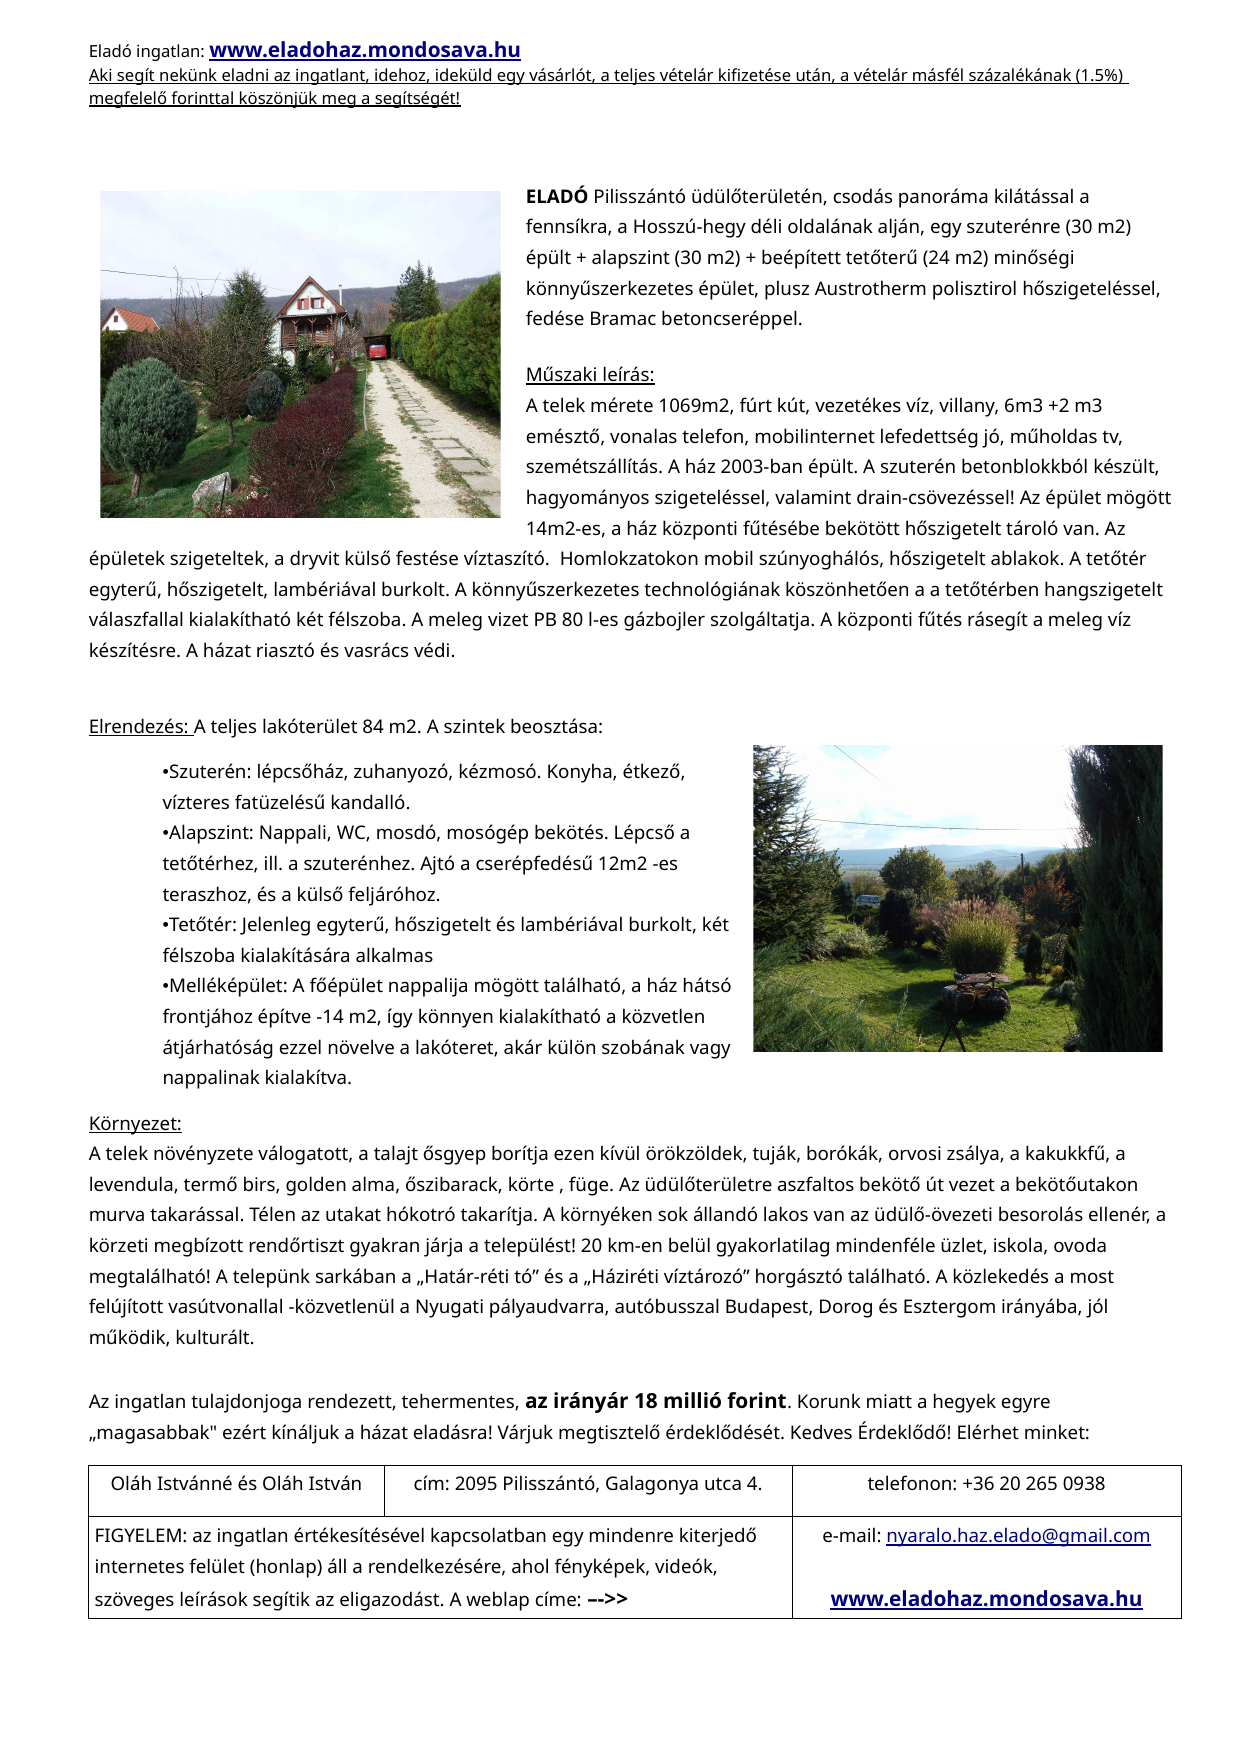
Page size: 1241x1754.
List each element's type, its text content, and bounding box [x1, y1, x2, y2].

picture [753, 745, 1163, 1052]
table_cell e-mail: nyaralo.haz.elado@gmail.com www.eladohaz.mondosava.hu [793, 1517, 1181, 1618]
table_header Oláh Istvánné és Oláh István [89, 1466, 384, 1516]
text Elrendezés: A teljes lakóterület 84 m2. A szintek beosztása: [88, 713, 1181, 739]
picture [100, 191, 501, 518]
text Környezet: A telek növényzete válogatott, a talajt ősgyep borítja ezen kívül örökzöldek, tuják, borókák, orvosi zsálya, a kakukkfű, a levendula, termő birs, golden alma, őszibarack, körte , füge. Az üdülőterületre aszfaltos bekötő út vezet a bekötőutakon murva takarással. Télen az utakat hókotró takarítja. A környéken sok állandó lakos van az üdülő-övezeti besorolás ellenér, a körzeti megbízott rendőrtiszt gyakran járja a települést! 20 km-en belül gyakorlatilag mindenféle üzlet, iskola, ovoda megtalálható! A telepünk sarkában a „Határ-réti tó” és a „Háziréti víztározó” horgásztó található. A közlekedés a most felújított vasútvonallal -közvetlenül a Nyugati pályaudvarra, autóbusszal Budapest, Dorog és Esztergom irányába, jól működik, kulturált. Az ingatlan tulajdonjoga rendezett, tehermentes, az irányár 18 millió forint. Korunk miatt a hegyek egyre „magasabbak" ezért kínáljuk a házat eladásra! Várjuk megtisztelő érdeklődését. Kedves Érdeklődő! Elérhet minket: [88, 1110, 1181, 1445]
list Szuterén: lépcsőház, zuhanyozó, kézmosó. Konyha, étkező, vízteres fatüzelésű kandalló. [88, 745, 1181, 1061]
table_header telefonon: +36 20 265 0938 [793, 1466, 1181, 1516]
list Alapszint: Nappali, WC, mosdó, mosógép bekötés. Lépcső a tetőtérhez, ill. a szuterénhez. Ajtó a cserépfedésű 12m2 -es teraszhoz, és a külső feljáróhoz. [88, 820, 744, 906]
table_cell FIGYELEM: az ingatlan értékesítésével kapcsolatban egy mindenre kiterjedő internetes felület (honlap) áll a rendelkezésére, ahol fényképek, videók, szöveges leírások segítik az eligazodást. A weblap címe: –->> [89, 1517, 792, 1618]
list Tetőtér: Jelenleg egyterű, hőszigetelt és lambériával burkolt, két félszoba kialakítására alkalmas [88, 912, 744, 968]
table_header cím: 2095 Pilisszántó, Galagonya utca 4. [385, 1466, 792, 1516]
list Melléképület: A főépület nappalija mögött található, a ház hátsó frontjához építve -14 m2, így könnyen kialakítható a közvetlen átjárhatóság ezzel növelve a lakóteret, akár külön szobának vagy nappalinak kialakítva. [88, 973, 1181, 1090]
text ELADÓ Pilisszántó üdülőterületén, csodás panoráma kilátással a fennsíkra, a Hosszú-hegy déli oldalának alján, egy szuterénre (30 m2) épült + alapszint (30 m2) + beépített tetőterű (24 m2) minőségi könnyűszerkezetes épület, plusz Austrotherm polisztirol hőszigeteléssel, fedése Bramac betoncseréppel. Műszaki leírás: A telek mérete 1069m2, fúrt kút, vezetékes víz, villany, 6m3 +2 m3 emésztő, vonalas telefon, mobilinternet lefedettség jó, műholdas tv, szemétszállítás. A ház 2003-ban épült. A szuterén betonblokkból készült, hagyományos szigeteléssel, valamint drain-csövezéssel! Az épület mögött 14m2-es, a ház központi fűtésébe bekötött hőszigetelt tároló van. Az épületek szigeteltek, a dryvit külső festése víztaszító. Homlokzatokon mobil szúnyoghálós, hőszigetelt ablakok. A tetőtér egyterű, hőszigetelt, lambériával burkolt. A könnyűszerkezetes technológiának köszönhetően a a tetőtérben hangszigetelt válaszfallal kialakítható két félszoba. A meleg vizet PB 80 l-es gázbojler szolgáltatja. A központi fűtés rásegít a meleg víz készítésre. A házat riasztó és vasrács védi. [88, 183, 1181, 693]
